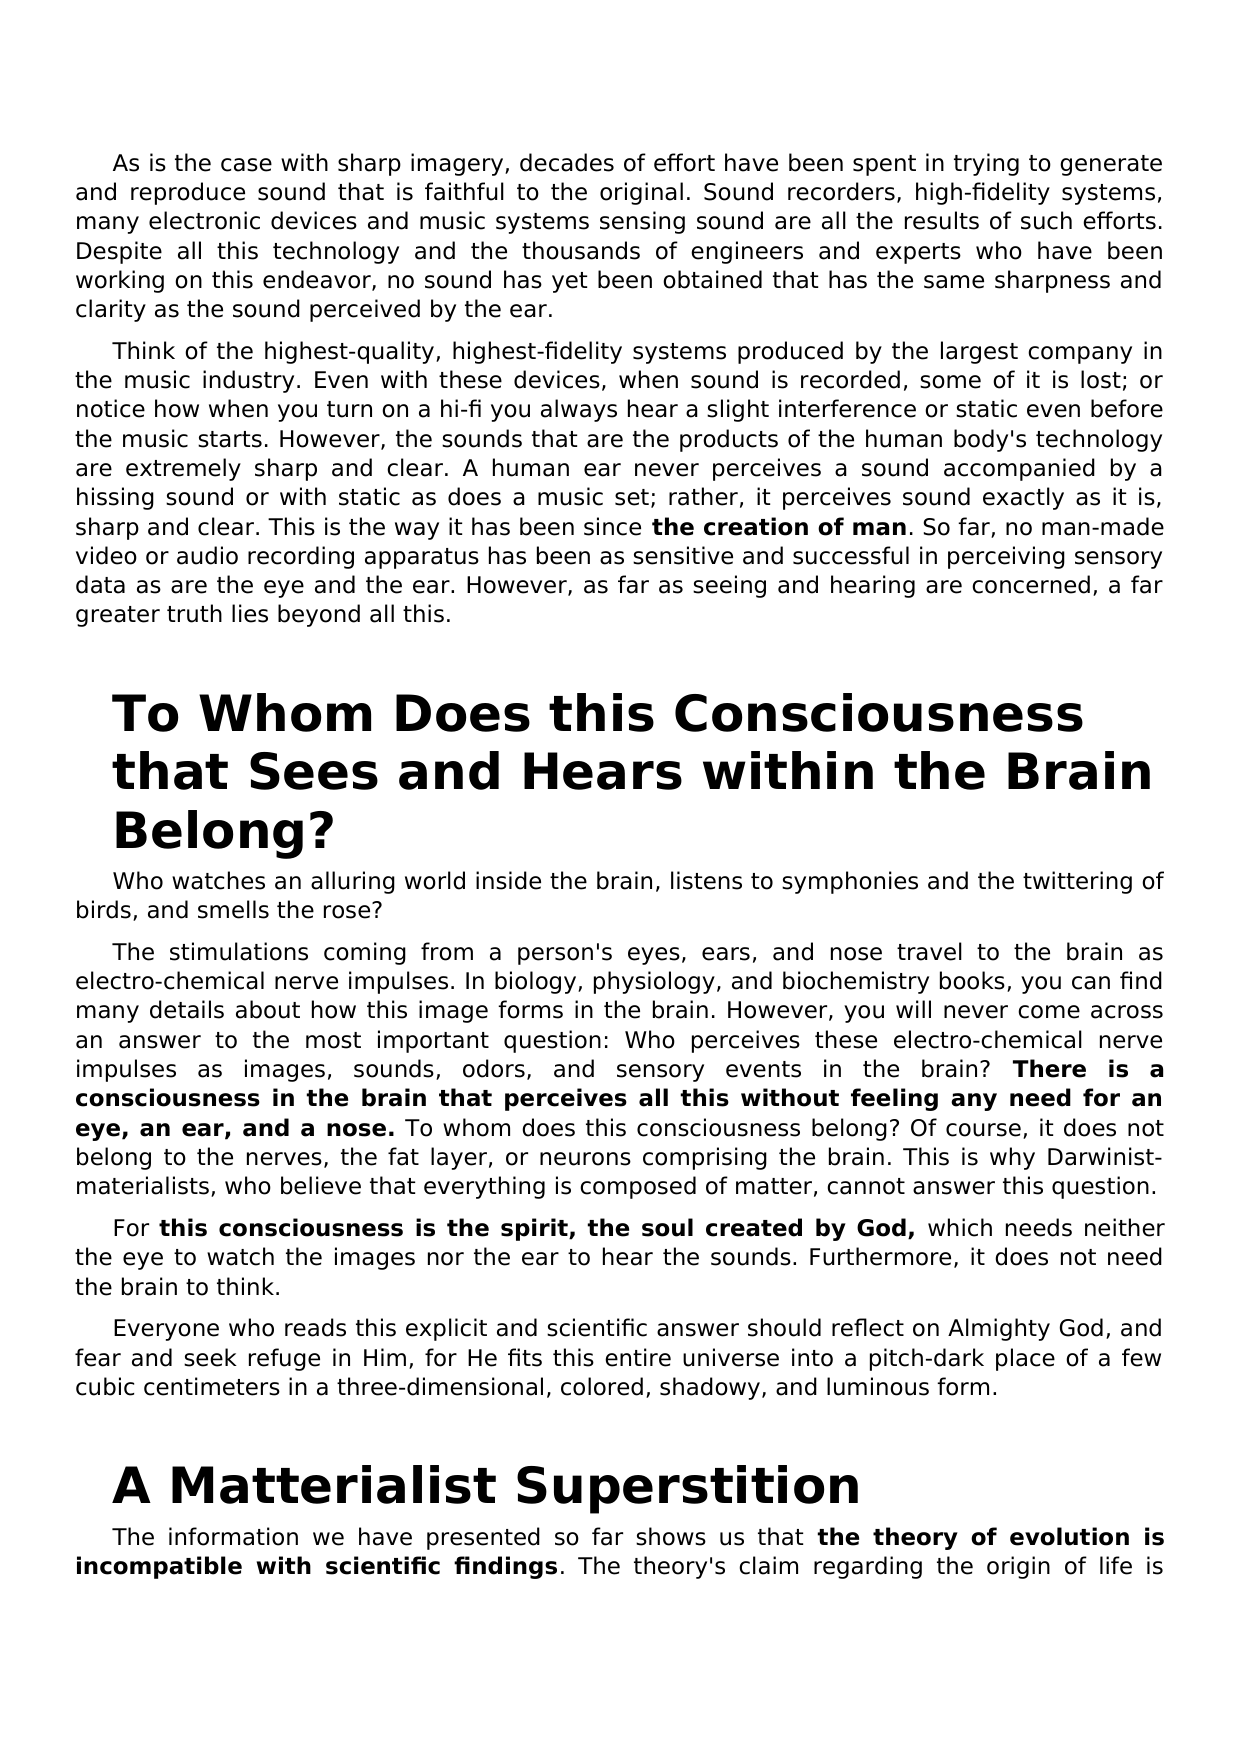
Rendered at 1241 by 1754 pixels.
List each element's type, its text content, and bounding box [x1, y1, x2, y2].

subtitle A Matterialist Superstition [112, 1457, 1165, 1516]
text For this consciousness is the spirit, the soul created by God, which needs neither the eye to watch the images nor the ear to hear the sounds. Furthermore, it does not need the brain to think. [75, 1215, 1165, 1300]
subtitle To Whom Does this Consciousness that Sees and Hears within the Brain Belong? [112, 685, 1165, 860]
text The information we have presented so far shows us that the theory of evolution is incompatible with scientific findings. The theory's claim regarding the origin of life is [75, 1524, 1165, 1580]
text Think of the highest-quality, highest-fidelity systems produced by the largest company in the music industry. Even with these devices, when sound is recorded, some of it is lost; or notice how when you turn on a hi-fi you always hear a slight interference or static even before the music starts. However, the sounds that are the products of the human body's technology are extremely sharp and clear. A human ear never perceives a sound accompanied by a hissing sound or with static as does a music set; rather, it perceives sound exactly as it is, sharp and clear. This is the way it has been since the creation of man. So far, no man-made video or audio recording apparatus has been as sensitive and successful in perceiving sensory data as are the eye and the ear. However, as far as seeing and hearing are concerned, a far greater truth lies beyond all this. [75, 338, 1165, 628]
text As is the case with sharp imagery, decades of effort have been spent in trying to generate and reproduce sound that is faithful to the original. Sound recorders, high-fidelity systems, many electronic devices and music systems sensing sound are all the results of such efforts. Despite all this technology and the thousands of engineers and experts who have been working on this endeavor, no sound has yet been obtained that has the same sharpness and clarity as the sound perceived by the ear. [75, 150, 1165, 323]
text Everyone who reads this explicit and scientific answer should reflect on Almighty God, and fear and seek refuge in Him, for He fits this entire universe into a pitch-dark place of a few cubic centimeters in a three-dimensional, colored, shadowy, and luminous form. [75, 1315, 1165, 1401]
text Who watches an alluring world inside the brain, listens to symphonies and the twittering of birds, and smells the rose? [75, 868, 1165, 924]
text The stimulations coming from a person's eyes, ears, and nose travel to the brain as electro-chemical nerve impulses. In biology, physiology, and biochemistry books, you can find many details about how this image forms in the brain. However, you will never come across an answer to the most important question: Who perceives these electro-chemical nerve impulses as images, sounds, odors, and sensory events in the brain? There is a consciousness in the brain that perceives all this without feeling any need for an eye, an ear, and a nose. To whom does this consciousness belong? Of course, it does not belong to the nerves, the fat layer, or neurons comprising the brain. This is why Darwinist-materialists, who believe that everything is composed of matter, cannot answer this question. [75, 939, 1165, 1200]
